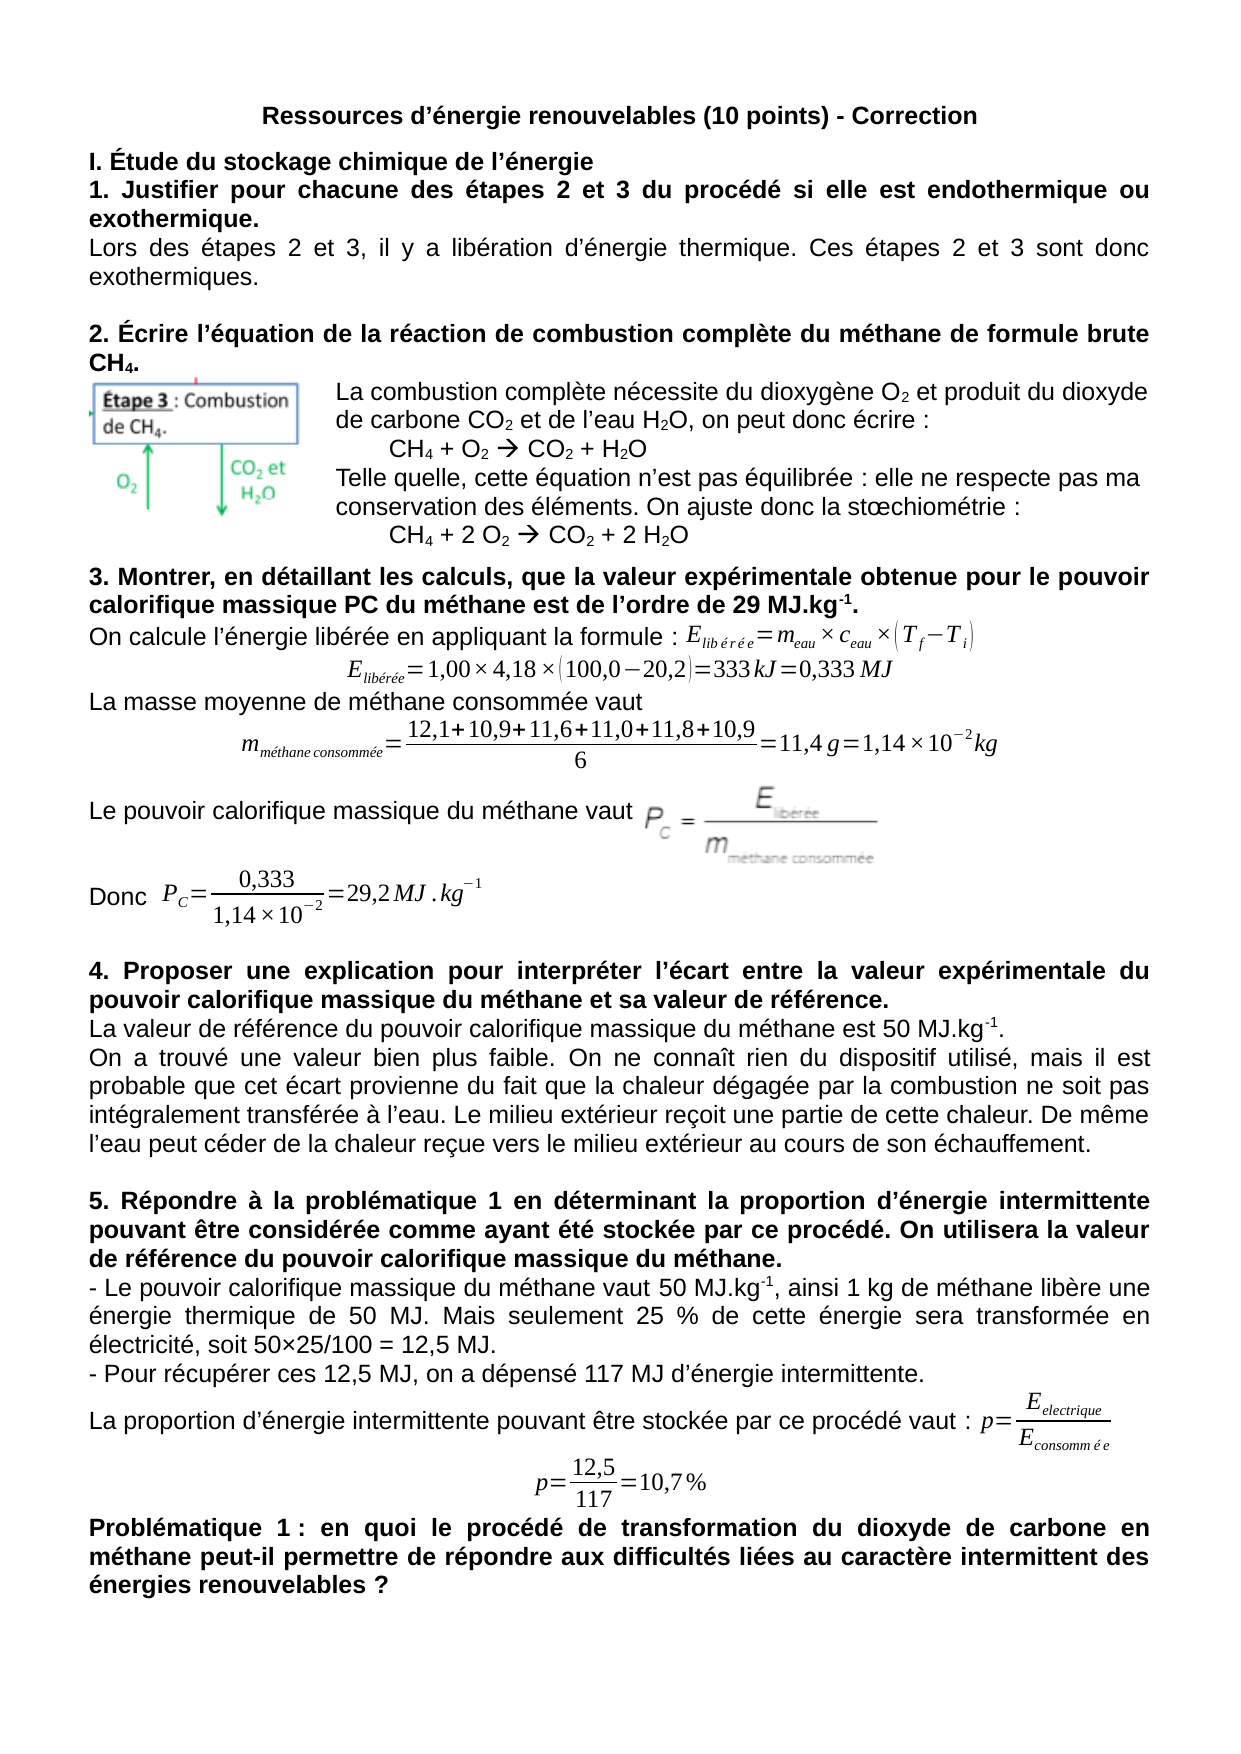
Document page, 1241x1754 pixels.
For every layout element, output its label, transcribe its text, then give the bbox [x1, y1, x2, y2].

text La combustion complète nécessite du dioxygène O2 et produit du dioxyde de carbone CO2 et de l’eau H2O, on peut donc écrire : [306, 377, 1152, 434]
text 5. Répondre à la problématique 1 en déterminant la proportion d’énergie intermittente pouvant être considérée comme ayant été stockée par ce procédé. On utilisera la valeur de référence du pouvoir calorifique massique du méthane. [88, 1186, 1152, 1273]
text La masse moyenne de méthane consommée vaut [88, 687, 1152, 716]
text Le pouvoir calorifique massique du méthane vaut [88, 774, 1152, 865]
text La valeur de référence du pouvoir calorifique massique du méthane est 50 MJ.kg-1. [88, 1014, 1152, 1043]
text Ressources d’énergie renouvelables (10 points) - Correction [88, 101, 1152, 130]
text On a trouvé une valeur bien plus faible. On ne connaît rien du dispositif utilisé, mais il est probable que cet écart provienne du fait que la chaleur dégagée par la combustion ne soit pas intégralement transférée à l’eau. Le milieu extérieur reçoit une partie de cette chaleur. De même l’eau peut céder de la chaleur reçue vers le milieu extérieur au cours de son échauffement. [88, 1043, 1152, 1158]
text Telle quelle, cette équation n’est pas équilibrée : elle ne respecte pas ma conservation des éléments. On ajuste donc la stœchiométrie : [88, 463, 1152, 520]
text On calcule l’énergie libérée en appliquant la formule : [88, 619, 1152, 654]
text Problématique 1 : en quoi le procédé de transformation du dioxyde de carbone en méthane peut-il permettre de répondre aux difficultés liées au caractère intermittent des énergies renouvelables ? [88, 1513, 1152, 1599]
text La proportion d’énergie intermittente pouvant être stockée par ce procédé vaut : [88, 1388, 1152, 1454]
text CH4 + O2  CO2 + H2O [306, 434, 1152, 463]
text CH4 + 2 O2  CO2 + 2 H2O [88, 520, 1152, 549]
text 3. Montrer, en détaillant les calculs, que la valeur expérimentale obtenue pour le pouvoir calorifique massique PC du méthane est de l’ordre de 29 MJ.kg-1. [88, 562, 1152, 619]
picture [88, 377, 306, 519]
text Donc [88, 865, 1152, 928]
text Lors des étapes 2 et 3, il y a libération d’énergie thermique. Ces étapes 2 et 3 sont donc exothermiques. [88, 233, 1152, 290]
text - Pour récupérer ces 12,5 MJ, on a dépensé 117 MJ d’énergie intermittente. [88, 1359, 1152, 1388]
text I. Étude du stockage chimique de l’énergie [88, 147, 1152, 175]
text 2. Écrire l’équation de la réaction de combustion complète du méthane de formule brute CH4. [88, 319, 1152, 377]
text 1. Justifier pour chacune des étapes 2 et 3 du procédé si elle est endothermique ou exothermique. [88, 175, 1152, 233]
text 4. Proposer une explication pour interpréter l’écart entre la valeur expérimentale du pouvoir calorifique massique du méthane et sa valeur de référence. [88, 956, 1152, 1014]
text - Le pouvoir calorifique massique du méthane vaut 50 MJ.kg-1, ainsi 1 kg de méthane libère une énergie thermique de 50 MJ. Mais seulement 25 % de cette énergie sera transformée en électricité, soit 50×25/100 = 12,5 MJ. [88, 1273, 1152, 1359]
